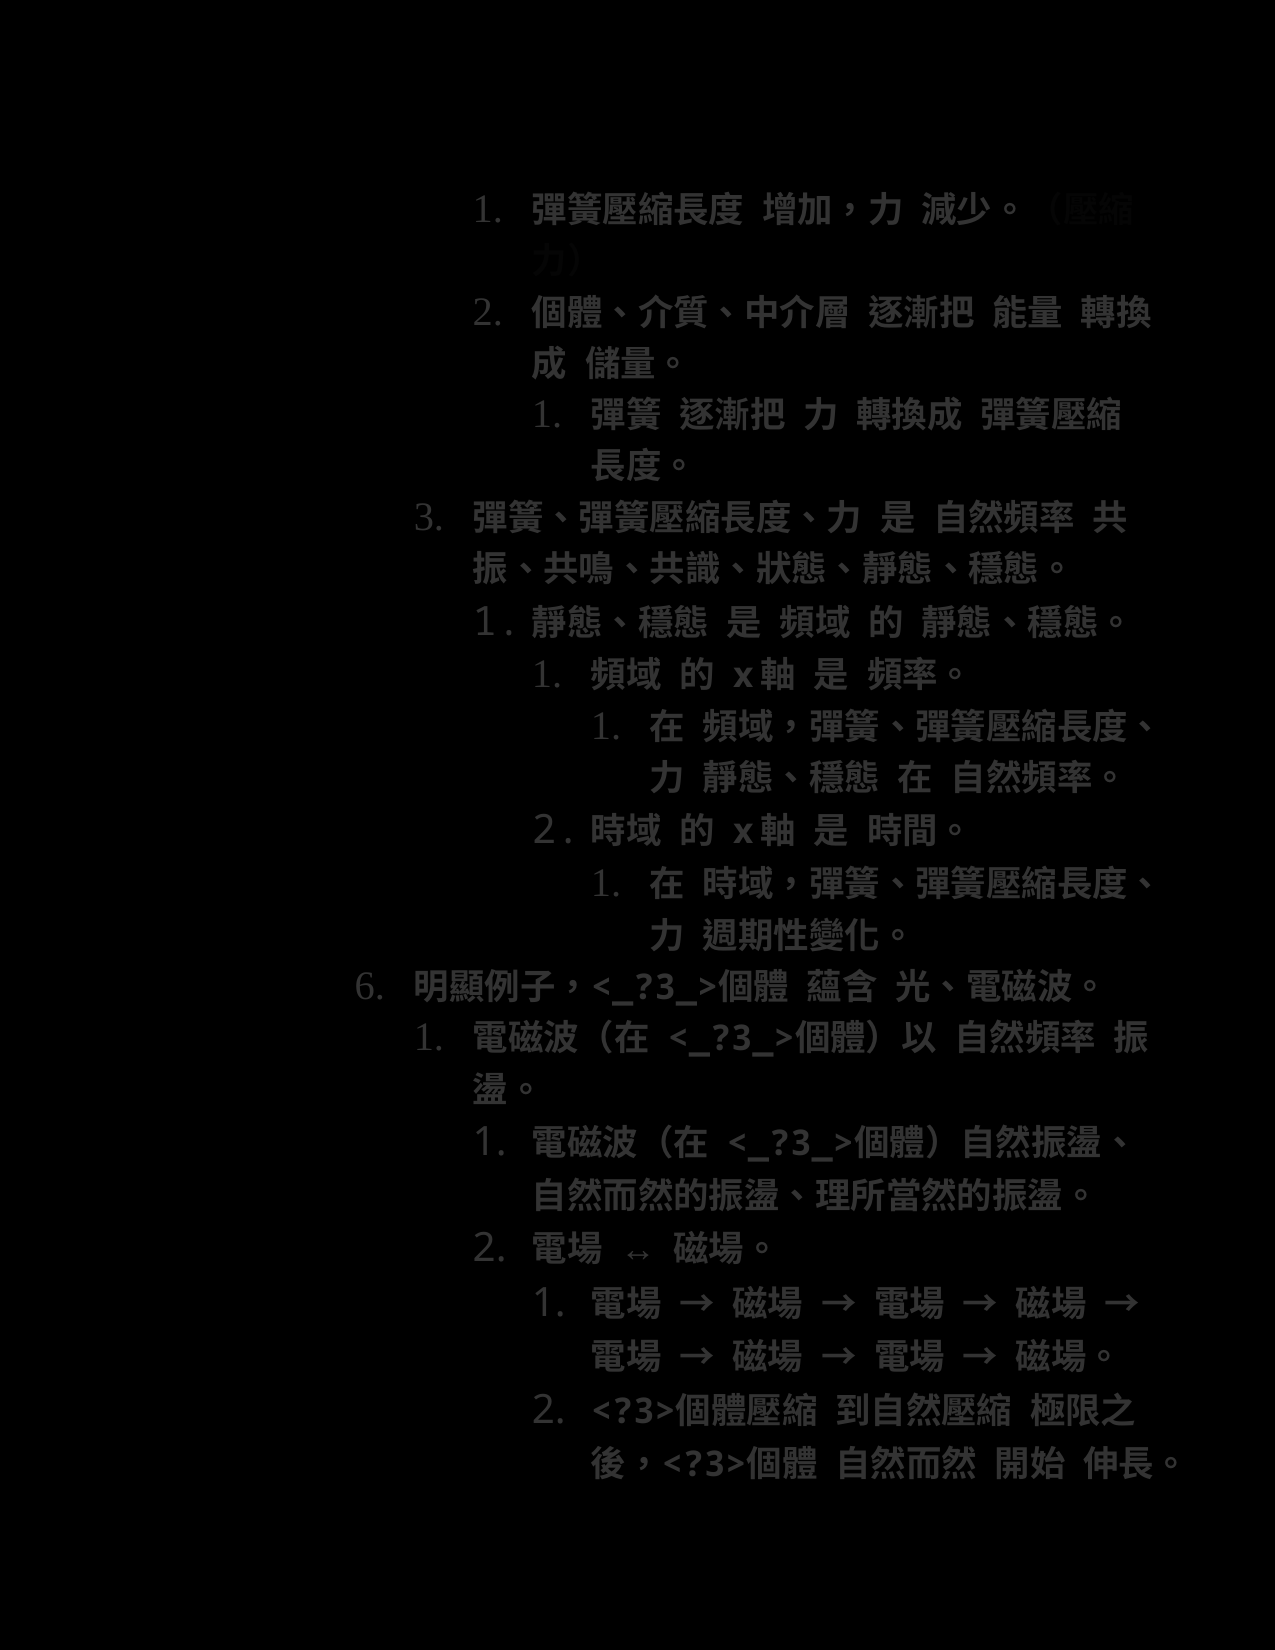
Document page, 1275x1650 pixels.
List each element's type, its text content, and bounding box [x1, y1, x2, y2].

list <?3>個體壓縮 到自然壓縮 極限之後，<?3>個體 自然而然 開始 伸長。 [532, 1380, 1157, 1486]
list 彈簧壓縮長度 增加，力 減少。（壓縮力） [472, 182, 1157, 284]
list 頻域 的 x軸 是 頻率。 [532, 647, 1157, 698]
list 電場 ↔ 磁場。 [472, 1218, 1157, 1274]
list 靜態、穩態 是 頻域 的 靜態、穩態。 [472, 592, 1157, 647]
list 在 頻域，彈簧、彈簧壓縮長度、力 靜態、穩態 在 自然頻率。 [591, 698, 1157, 801]
list 電磁波（在 <_?3_>個體）自然振盪、自然而然的振盪、理所當然的振盪。 [472, 1112, 1157, 1218]
list 電磁波（在 <_?3_>個體）以 自然頻率 振盪。 [413, 1009, 1157, 1112]
list 彈簧 逐漸把 力 轉換成 彈簧壓縮長度。 [532, 387, 1157, 489]
list 電場 → 磁場 → 電場 → 磁場 → 電場 → 磁場 → 電場 → 磁場。 [532, 1274, 1157, 1380]
list 時域 的 x軸 是 時間。 [532, 801, 1157, 856]
list 在 時域，彈簧、彈簧壓縮長度、力 週期性變化。 [591, 856, 1157, 958]
list 彈簧、彈簧壓縮長度、力 是 自然頻率 共振、共鳴、共識、狀態、靜態、穩態。 [413, 489, 1157, 592]
list 個體、介質、中介層 逐漸把 能量 轉換成 儲量。 [472, 284, 1157, 387]
list 明顯例子，<_?3_>個體 蘊含 光、電磁波。 [354, 958, 1157, 1009]
